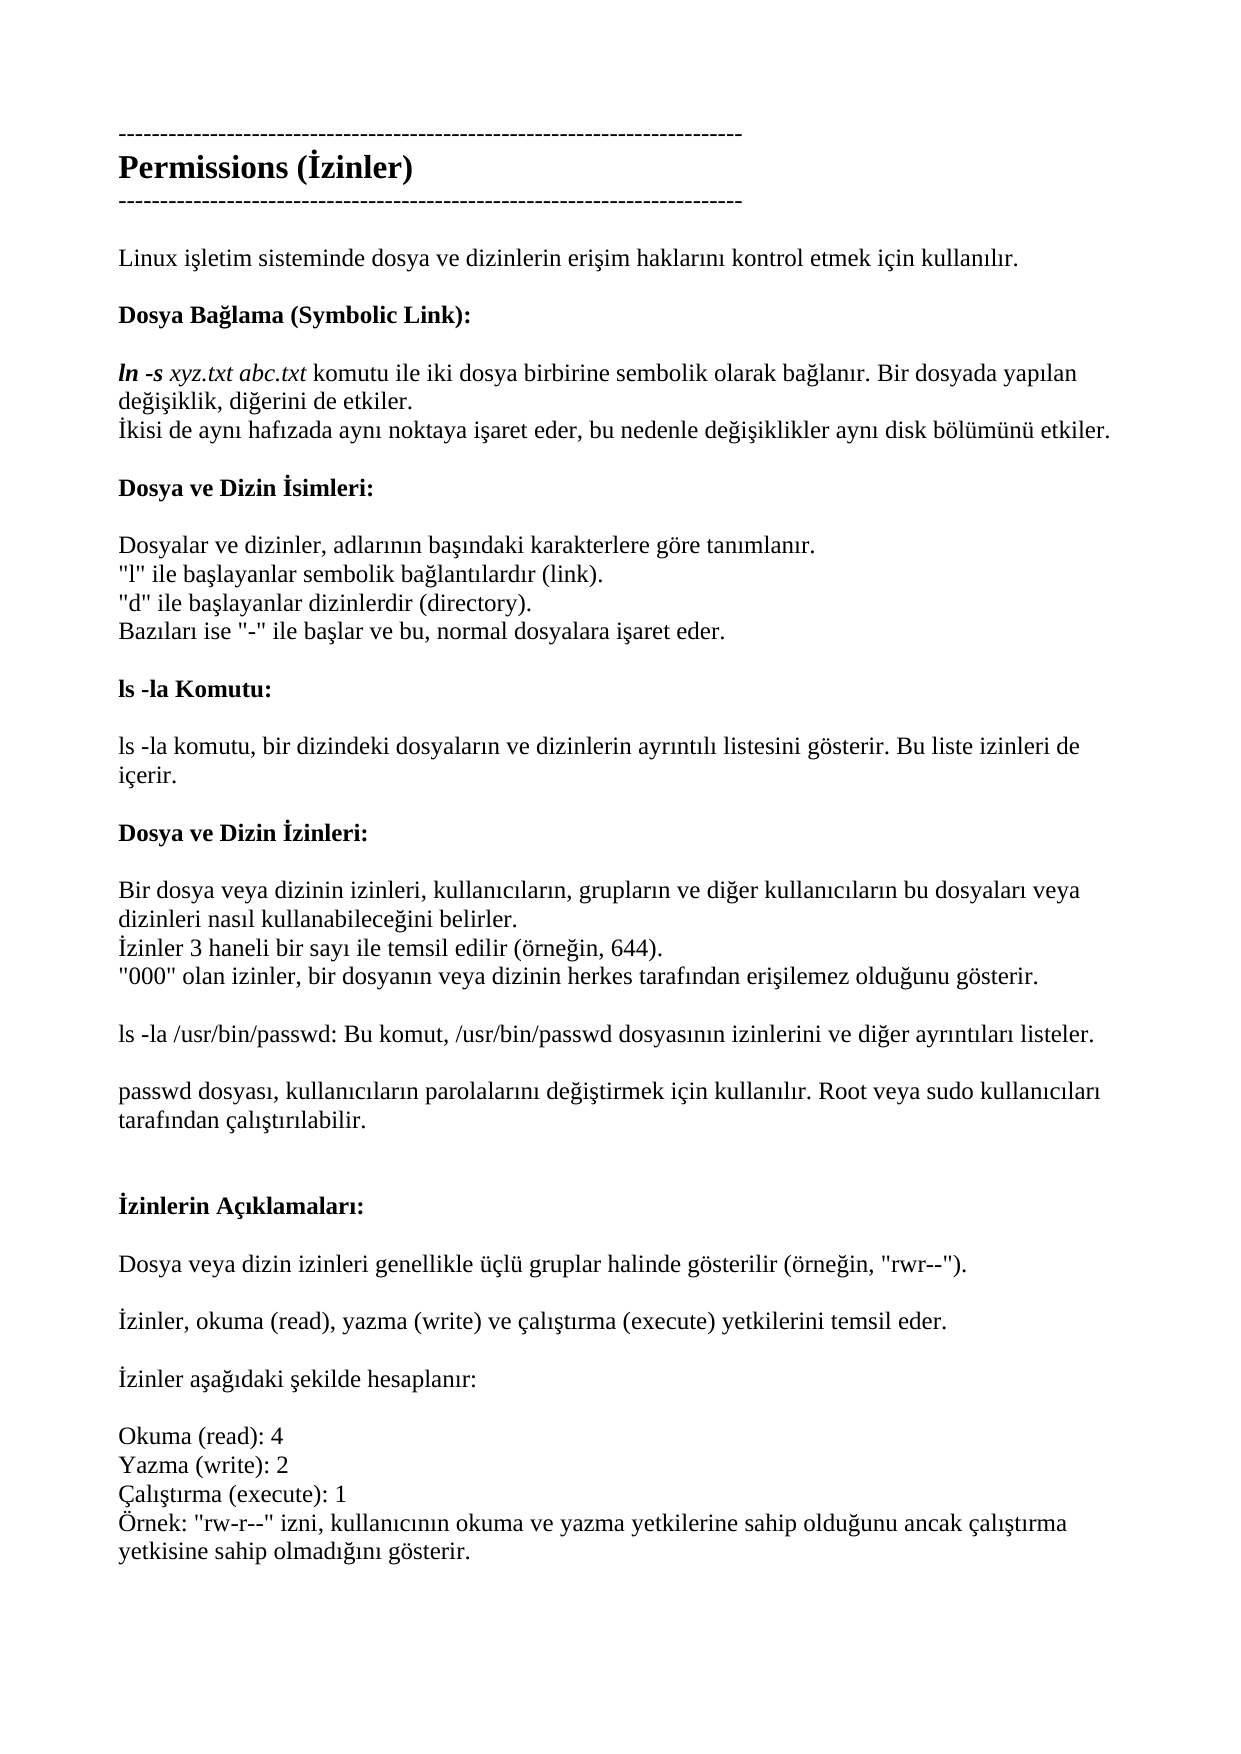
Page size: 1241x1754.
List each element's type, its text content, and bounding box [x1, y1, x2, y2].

text Dosya Bağlama (Symbolic Link): [118, 300, 1122, 329]
text Permissions (İzinler) [118, 147, 1122, 185]
text Bir dosya veya dizinin izinleri, kullanıcıların, grupların ve diğer kullanıcıların bu dosyaları veya dizinleri nasıl kullanabileceğini belirler. [118, 875, 1122, 933]
text Dosya ve Dizin İsimleri: [118, 473, 1122, 501]
text Linux işletim sisteminde dosya ve dizinlerin erişim haklarını kontrol etmek için kullanılır. [118, 243, 1122, 271]
text Okuma (read): 4 [118, 1421, 1122, 1450]
text Yazma (write): 2 [118, 1450, 1122, 1479]
text "d" ile başlayanlar dizinlerdir (directory). [118, 588, 1122, 616]
text İzinler aşağıdaki şekilde hesaplanır: [118, 1364, 1122, 1393]
text Çalıştırma (execute): 1 [118, 1479, 1122, 1508]
text İkisi de aynı hafızada aynı noktaya işaret eder, bu nedenle değişiklikler aynı disk bölümünü etkiler. [118, 415, 1122, 444]
text ls -la komutu, bir dizindeki dosyaların ve dizinlerin ayrıntılı listesini gösterir. Bu liste izinleri de içerir. [118, 731, 1122, 789]
text İzinler 3 haneli bir sayı ile temsil edilir (örneğin, 644). [118, 933, 1122, 961]
text --------------------------------------------------------------------------- [118, 185, 1122, 214]
text "l" ile başlayanlar sembolik bağlantılardır (link). [118, 559, 1122, 588]
text Dosya ve Dizin İzinleri: [118, 818, 1122, 846]
text ln -s xyz.txt abc.txt komutu ile iki dosya birbirine sembolik olarak bağlanır. Bir dosyada yapılan değişiklik, diğerini de etkiler. [118, 358, 1122, 415]
text Bazıları ise "-" ile başlar ve bu, normal dosyalara işaret eder. [118, 616, 1122, 645]
text Dosyalar ve dizinler, adlarının başındaki karakterlere göre tanımlanır. [118, 530, 1122, 559]
text ls -la /usr/bin/passwd: Bu komut, /usr/bin/passwd dosyasının izinlerini ve diğer ayrıntıları listeler. [118, 1019, 1122, 1048]
text ls -la Komutu: [118, 674, 1122, 703]
text --------------------------------------------------------------------------- [118, 118, 1122, 147]
text İzinler, okuma (read), yazma (write) ve çalıştırma (execute) yetkilerini temsil eder. [118, 1306, 1122, 1335]
text Örnek: "rw-r--" izni, kullanıcının okuma ve yazma yetkilerine sahip olduğunu ancak çalıştırma yetkisine sahip olmadığını gösterir. [118, 1508, 1122, 1565]
text İzinlerin Açıklamaları: [118, 1191, 1122, 1220]
text Dosya veya dizin izinleri genellikle üçlü gruplar halinde gösterilir (örneğin, "rwr--"). [118, 1249, 1122, 1278]
text passwd dosyası, kullanıcıların parolalarını değiştirmek için kullanılır. Root veya sudo kullanıcıları tarafından çalıştırılabilir. [118, 1076, 1122, 1134]
text "000" olan izinler, bir dosyanın veya dizinin herkes tarafından erişilemez olduğunu gösterir. [118, 961, 1122, 990]
